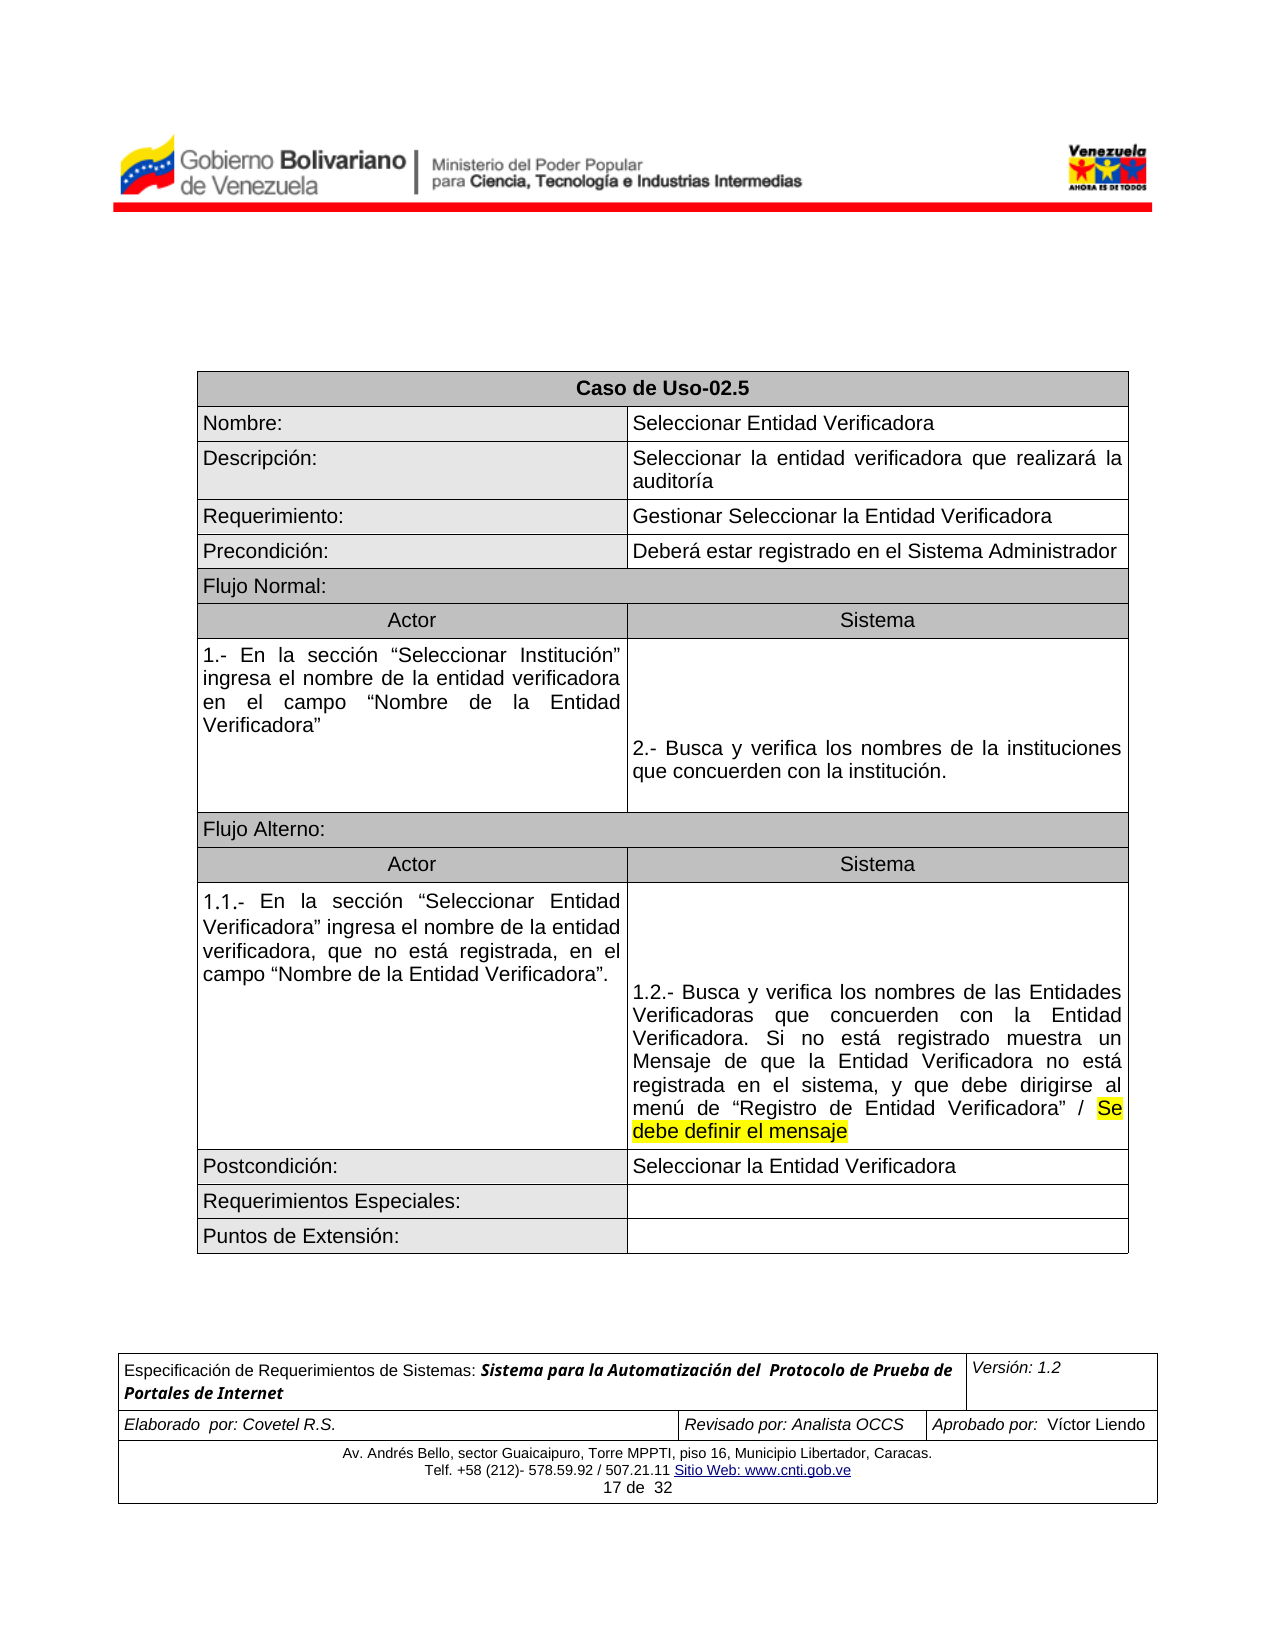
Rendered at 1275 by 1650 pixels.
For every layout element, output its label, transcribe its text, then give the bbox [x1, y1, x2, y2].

table_cell Postcondición: [198, 1150, 627, 1183]
table_cell Seleccionar la Entidad Verificadora [628, 1150, 1128, 1183]
table_cell 1.- En la sección “Seleccionar Institución” ingresa el nombre de la entidad verificadora en el campo “Nombre de la Entidad Verificadora” [198, 639, 627, 812]
table_cell Deberá estar registrado en el Sistema Administrador [628, 535, 1128, 568]
table_cell Gestionar Seleccionar la Entidad Verificadora [628, 500, 1128, 533]
table_cell 2.- Busca y verifica los nombres de la instituciones que concuerden con la institución. [628, 639, 1128, 812]
table_cell [628, 1219, 1128, 1253]
table_cell Actor [198, 604, 627, 638]
table_cell Descripción: [198, 442, 627, 499]
table_cell Requerimiento: [198, 500, 627, 533]
picture [113, 126, 1153, 212]
table_cell Nombre: [198, 407, 627, 441]
table_cell Flujo Alterno: [198, 813, 1128, 847]
table_cell [628, 1185, 1128, 1218]
table_cell Puntos de Extensión: [198, 1219, 627, 1253]
table_cell 1.1.- En la sección “Seleccionar Entidad Verificadora” ingresa el nombre de la entidad verificadora, que no está registrada, en el campo “Nombre de la Entidad Verificadora”. [198, 883, 627, 1149]
table_cell Flujo Normal: [198, 569, 1128, 603]
table_cell Sistema [628, 848, 1128, 882]
table_cell Precondición: [198, 535, 627, 568]
table_cell Actor [198, 848, 627, 882]
table_header Caso de Uso-02.5 [198, 372, 1128, 406]
table_cell Requerimientos Especiales: [198, 1185, 627, 1218]
table_cell Seleccionar la entidad verificadora que realizará la auditoría [628, 442, 1128, 499]
table_cell Sistema [628, 604, 1128, 638]
table_cell Seleccionar Entidad Verificadora [628, 407, 1128, 441]
table_cell 1.2.- Busca y verifica los nombres de las Entidades Verificadoras que concuerden con la Entidad Verificadora. Si no está registrado muestra un Mensaje de que la Entidad Verificadora no está registrada en el sistema, y que debe dirigirse al menú de “Registro de Entidad Verificadora” / Se debe definir el mensaje [628, 883, 1128, 1149]
